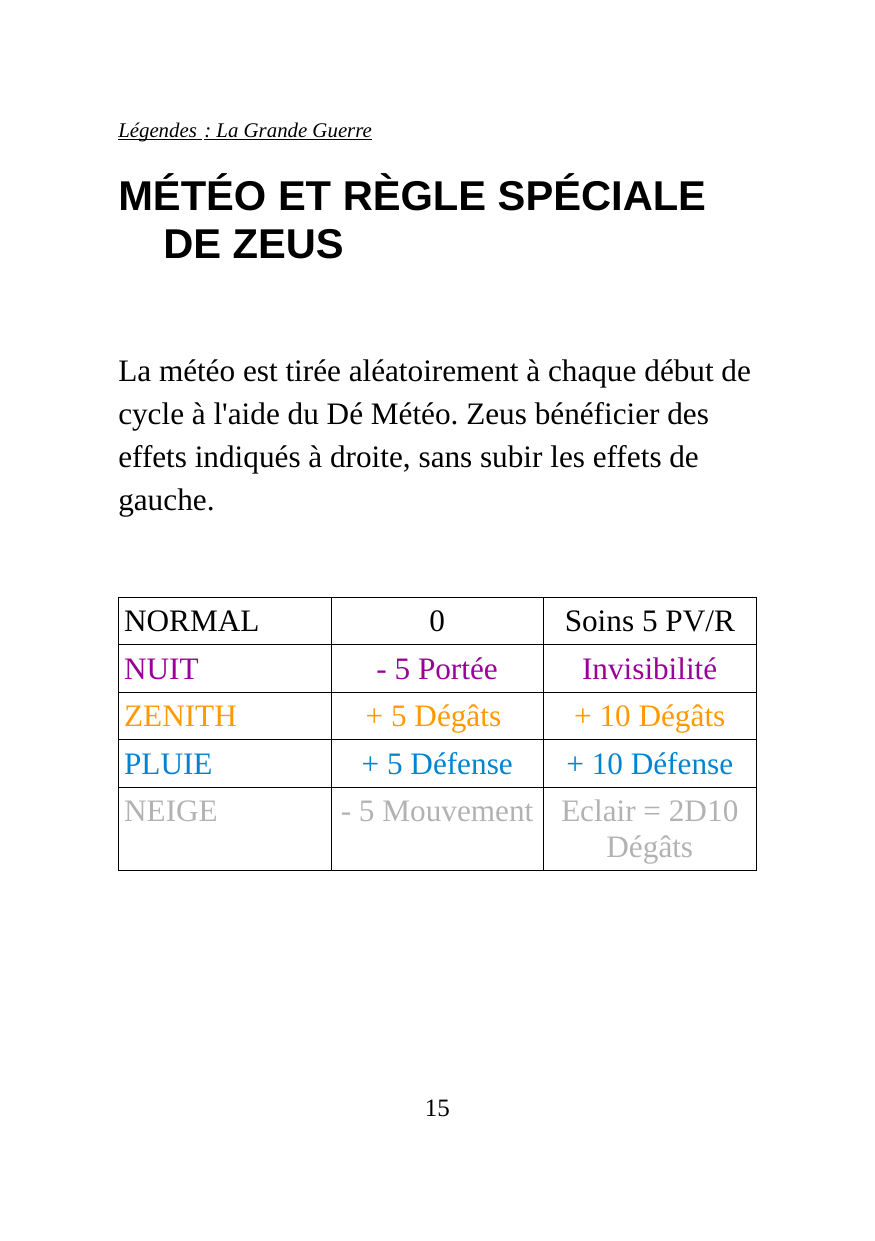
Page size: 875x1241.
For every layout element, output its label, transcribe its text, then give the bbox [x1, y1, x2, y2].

table_cell ZENITH [119, 693, 331, 739]
text La météo est tirée aléatoirement à chaque début de cycle à l'aide du Dé Météo. Zeus bénéficier des effets indiqués à droite, sans subir les effets de gauche. [118, 352, 756, 517]
table_cell Eclair = 2D10 Dégâts [544, 788, 756, 870]
table_header Soins 5 PV/R [544, 598, 756, 644]
table_cell + 10 Dégâts [544, 693, 756, 739]
table_header NORMAL [119, 598, 331, 644]
table_header 0 [332, 598, 543, 644]
table_cell - 5 Mouvement [332, 788, 543, 870]
table_cell NEIGE [119, 788, 331, 870]
table_cell + 5 Défense [332, 740, 543, 787]
table_cell PLUIE [119, 740, 331, 787]
table_cell NUIT [119, 645, 331, 692]
table_cell + 10 Défense [544, 740, 756, 787]
table_cell - 5 Portée [332, 645, 543, 692]
subtitle MÉTÉO ET RÈGLE SPÉCIALE DE ZEUS [118, 172, 756, 267]
table_cell Invisibilité [544, 645, 756, 692]
table_cell + 5 Dégâts [332, 693, 543, 739]
